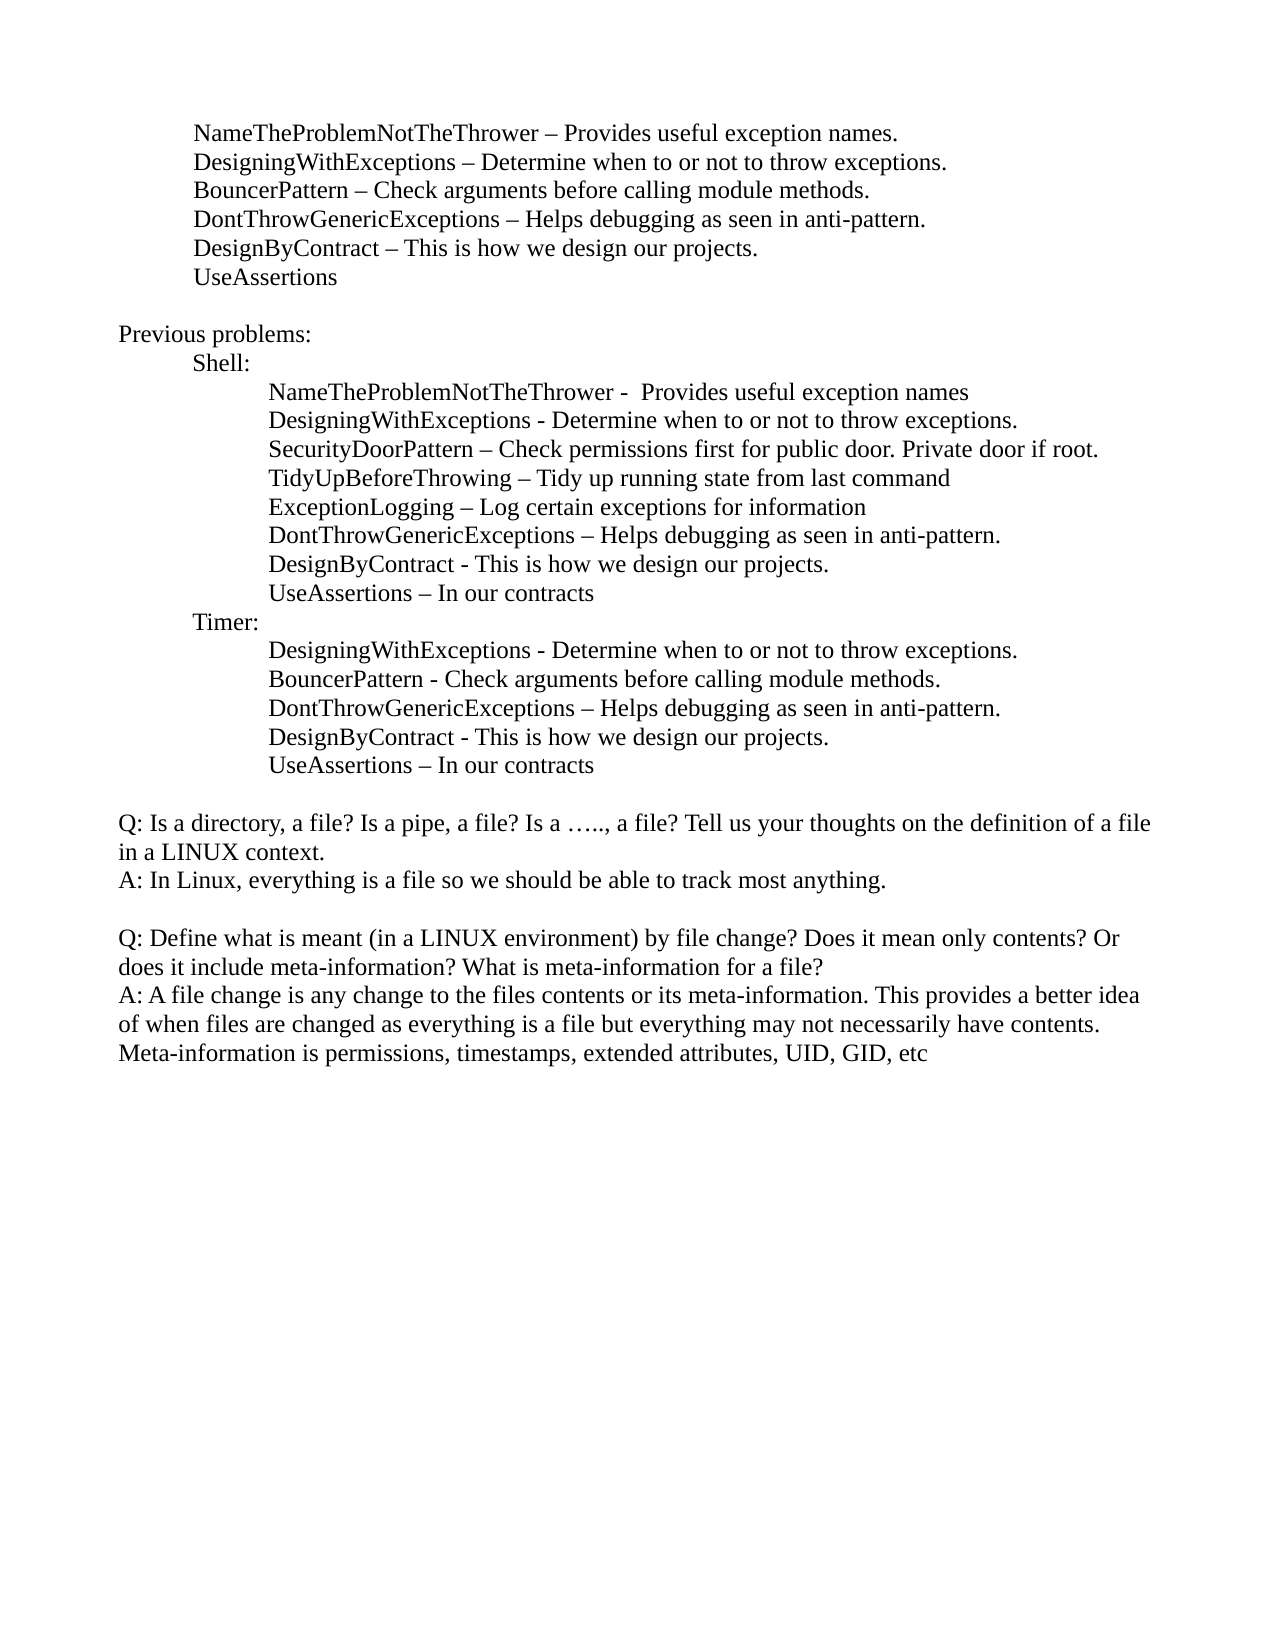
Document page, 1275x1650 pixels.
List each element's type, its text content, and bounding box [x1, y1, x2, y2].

text DesigningWithExceptions - Determine when to or not to throw exceptions. [268, 636, 1157, 664]
text BouncerPattern – Check arguments before calling module methods. [193, 176, 1157, 204]
text DesigningWithExceptions – Determine when to or not to throw exceptions. [193, 147, 1157, 176]
text DesignByContract - This is how we design our projects. [268, 722, 1157, 751]
text Timer: [118, 607, 1157, 636]
text DesignByContract - This is how we design our projects. [268, 549, 1157, 578]
text DontThrowGenericExceptions – Helps debugging as seen in anti-pattern. [268, 693, 1157, 722]
text A: A file change is any change to the files contents or its meta-information. This provides a better idea of when files are changed as everything is a file but everything may not necessarily have contents. Meta-information is permissions, timestamps, extended attributes, UID, GID, etc [118, 981, 1157, 1067]
text Q: Define what is meant (in a LINUX environment) by file change? Does it mean only contents? Or does it include meta-information? What is meta-information for a file? [118, 923, 1157, 981]
text SecurityDoorPattern – Check permissions first for public door. Private door if root. [268, 434, 1157, 463]
text Previous problems: [118, 319, 1157, 348]
text DesigningWithExceptions - Determine when to or not to throw exceptions. [268, 406, 1157, 434]
text A: In Linux, everything is a file so we should be able to track most anything. [118, 866, 1157, 894]
text ExceptionLogging – Log certain exceptions for information [268, 492, 1157, 521]
text TidyUpBeforeThrowing – Tidy up running state from last command [268, 463, 1157, 492]
text NameTheProblemNotTheThrower - Provides useful exception names [268, 377, 1157, 406]
text UseAssertions [193, 262, 1157, 291]
text DontThrowGenericExceptions – Helps debugging as seen in anti-pattern. [268, 521, 1157, 549]
text DesignByContract – This is how we design our projects. [193, 233, 1157, 262]
text BouncerPattern - Check arguments before calling module methods. [268, 664, 1157, 693]
text Shell: [118, 348, 1157, 377]
text NameTheProblemNotTheThrower – Provides useful exception names. [193, 118, 1157, 147]
text UseAssertions – In our contracts [268, 578, 1157, 607]
text Q: Is a directory, a file? Is a pipe, a file? Is a ….., a file? Tell us your thoughts on the definition of a file in a LINUX context. [118, 808, 1157, 866]
text UseAssertions – In our contracts [268, 751, 1157, 779]
text DontThrowGenericExceptions – Helps debugging as seen in anti-pattern. [193, 204, 1157, 233]
